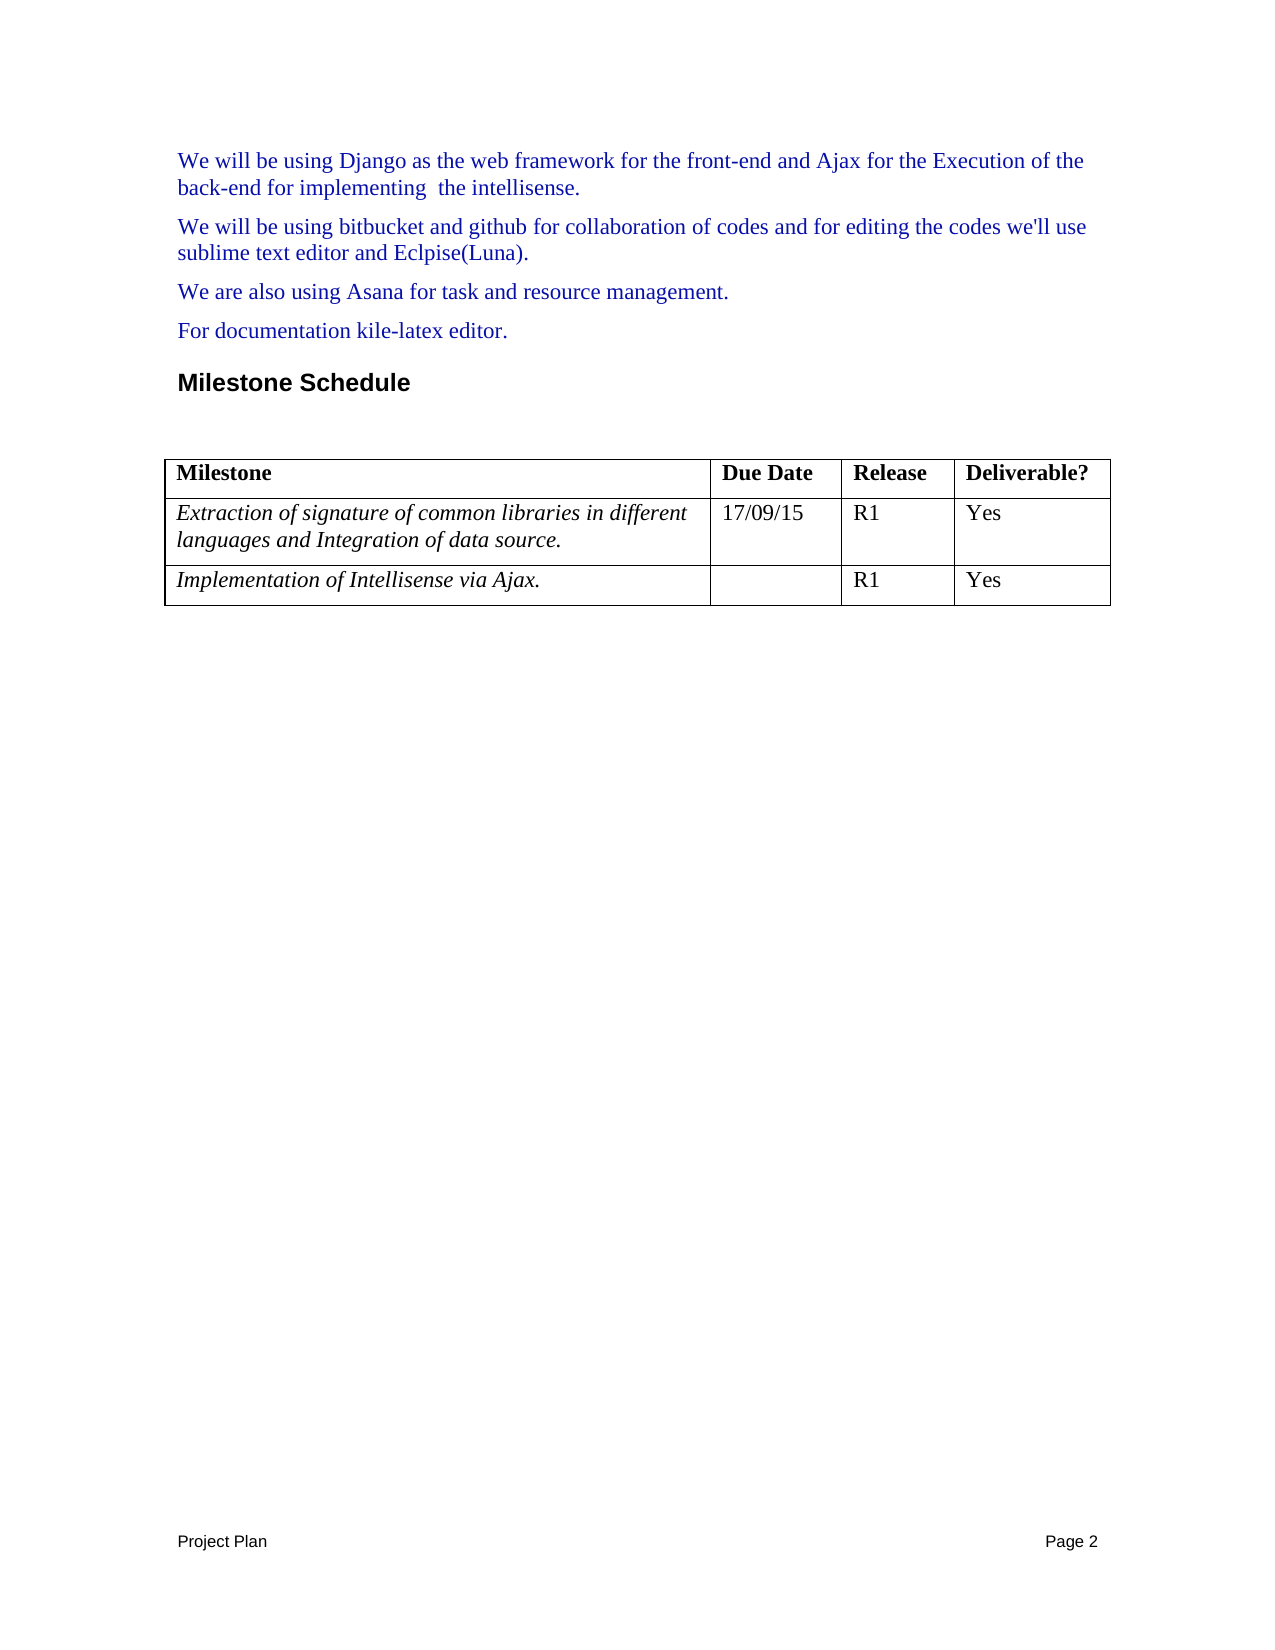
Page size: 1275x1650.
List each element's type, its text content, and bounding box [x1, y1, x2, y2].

table_header Deliverable? [955, 460, 1110, 498]
text We are also using Asana for task and resource management. [177, 278, 1098, 304]
text We will be using Django as the web framework for the front-end and Ajax for the Execution of the back-end for implementing the intellisense. [177, 148, 1098, 200]
table_cell [711, 566, 841, 604]
table_cell Implementation of Intellisense via Ajax. [166, 566, 710, 604]
table_header Due Date [711, 460, 841, 498]
subtitle Milestone Schedule [177, 368, 1098, 397]
table_cell R1 [842, 566, 954, 604]
text We will be using bitbucket and github for collaboration of codes and for editing the codes we'll use sublime text editor and Eclpise(Luna). [177, 213, 1098, 266]
table_header Release [842, 460, 954, 498]
table_cell Extraction of signature of common libraries in different languages and Integration of data source. [166, 499, 710, 564]
table_header Milestone [166, 460, 710, 498]
table_cell 17/09/15 [711, 499, 841, 564]
text For documentation kile-latex editor. [177, 317, 1098, 343]
table_cell R1 [842, 499, 954, 564]
table_cell Yes [955, 499, 1110, 564]
table_cell Yes [955, 566, 1110, 604]
